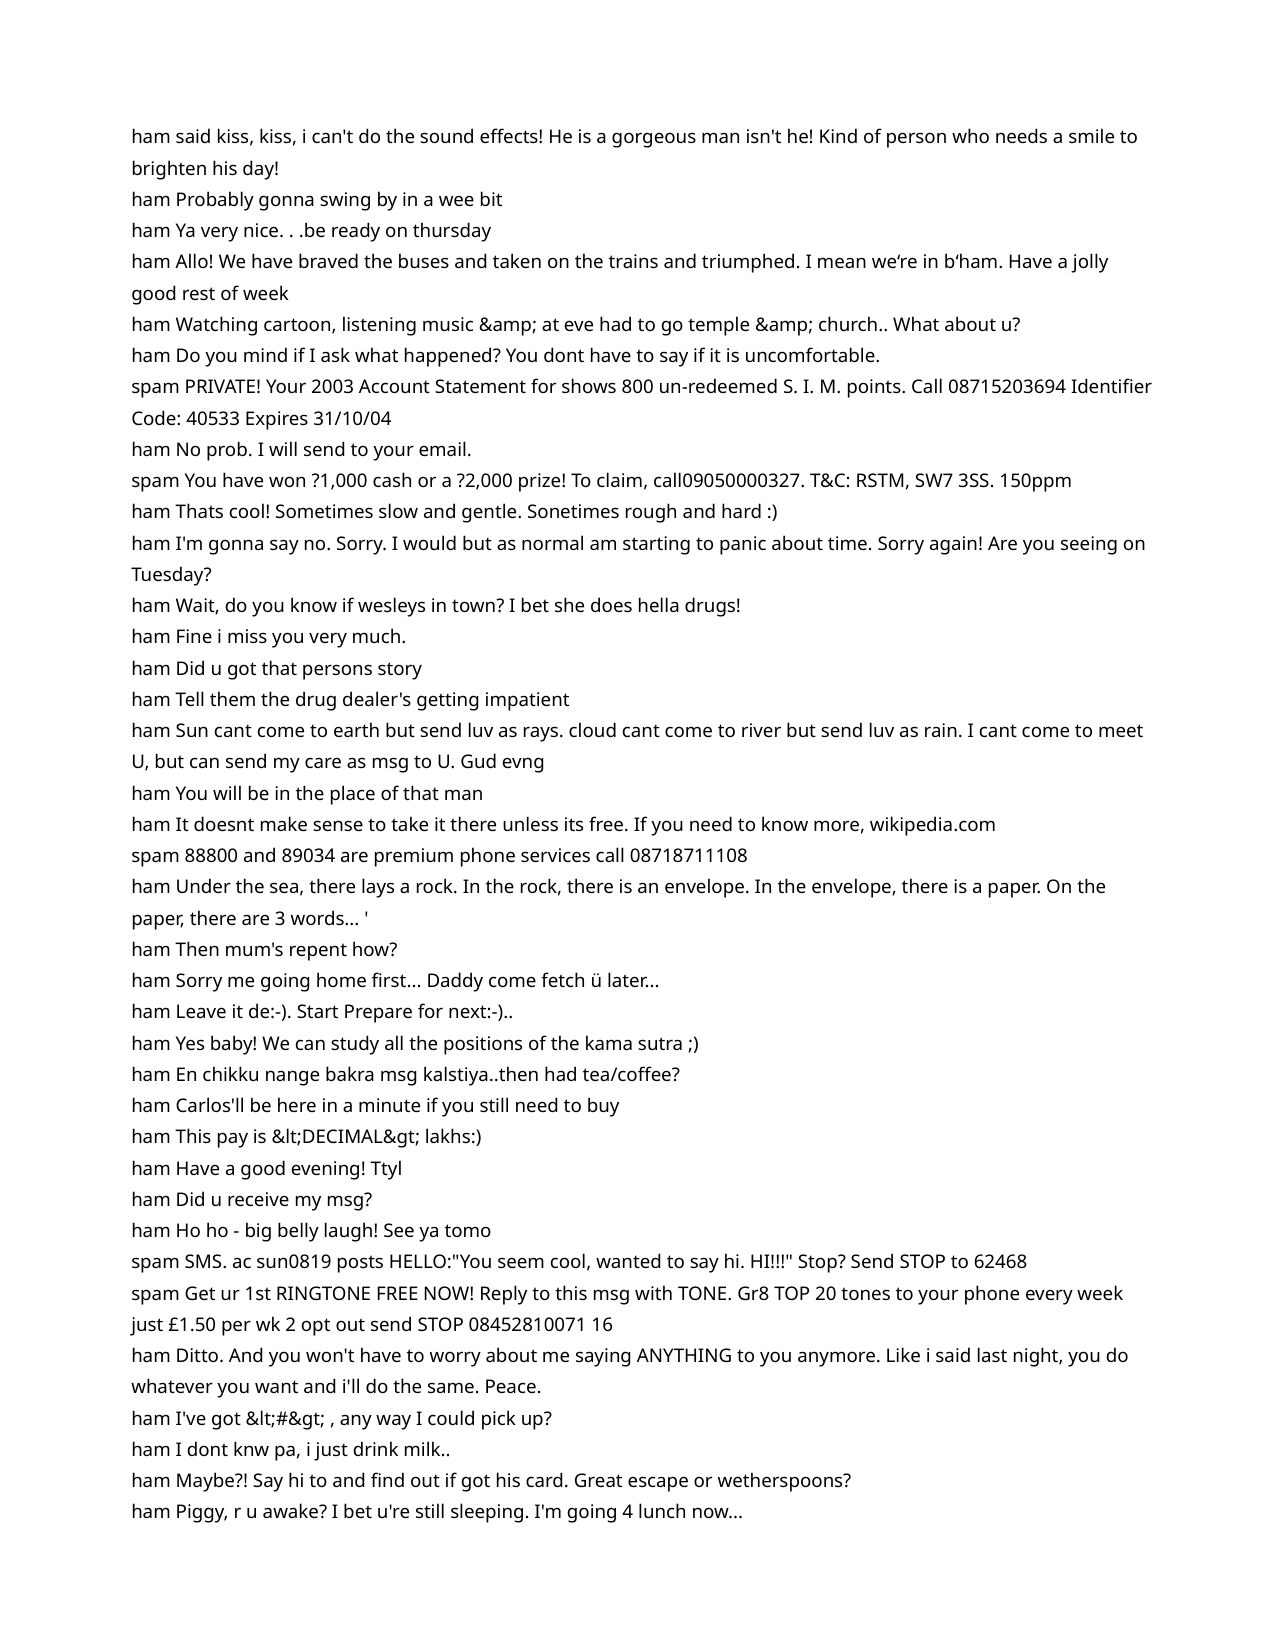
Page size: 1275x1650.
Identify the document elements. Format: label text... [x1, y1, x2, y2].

table_cell [118, 962, 131, 993]
table_cell [118, 1493, 131, 1524]
table_cell [118, 868, 131, 931]
table_cell ham No prob. I will send to your email. [131, 431, 1157, 462]
table_cell [118, 618, 131, 649]
table_cell ham said kiss, kiss, i can't do the sound effects! He is a gorgeous man isn't he! Kind of person who needs a smile to brighten his day! [131, 118, 1157, 181]
table_cell [118, 1274, 131, 1337]
table_cell ham Carlos'll be here in a minute if you still need to buy [131, 1087, 1157, 1118]
table_cell ham Did u receive my msg? [131, 1181, 1157, 1212]
table_cell [118, 1149, 131, 1181]
table_cell spam You have won ?1,000 cash or a ?2,000 prize! To claim, call09050000327. T&C: RSTM, SW7 3SS. 150ppm [131, 462, 1157, 493]
table_cell ham I'm gonna say no. Sorry. I would but as normal am starting to panic about time. Sorry again! Are you seeing on Tuesday? [131, 524, 1157, 587]
table_cell ham Wait, do you know if wesleys in town? I bet she does hella drugs! [131, 587, 1157, 618]
table_cell [118, 681, 131, 712]
table_cell [118, 212, 131, 243]
table_cell ham Yes baby! We can study all the positions of the kama sutra ;) [131, 1024, 1157, 1056]
table_cell ham En chikku nange bakra msg kalstiya..then had tea/coffee? [131, 1056, 1157, 1087]
table_cell [118, 774, 131, 806]
table_cell ham Sun cant come to earth but send luv as rays. cloud cant come to river but send luv as rain. I cant come to meet U, but can send my care as msg to U. Gud evng [131, 712, 1157, 774]
table_cell [118, 837, 131, 868]
table_cell spam 88800 and 89034 are premium phone services call 08718711108 [131, 837, 1157, 868]
table_cell [118, 993, 131, 1024]
table_cell [118, 243, 131, 306]
table_cell ham Then mum's repent how? [131, 931, 1157, 962]
table_cell ham Allo! We have braved the buses and taken on the trains and triumphed. I mean we‘re in b‘ham. Have a jolly good rest of week [131, 243, 1157, 306]
table_cell [118, 118, 131, 181]
table_cell spam SMS. ac sun0819 posts HELLO:"You seem cool, wanted to say hi. HI!!!" Stop? Send STOP to 62468 [131, 1243, 1157, 1274]
table_cell [118, 1024, 131, 1056]
table_cell [118, 649, 131, 681]
table_cell ham Tell them the drug dealer's getting impatient [131, 681, 1157, 712]
table_cell [118, 524, 131, 587]
table_cell [118, 1399, 131, 1431]
table_cell [118, 806, 131, 837]
table_cell [118, 931, 131, 962]
table_cell ham I've got &lt;#&gt; , any way I could pick up? [131, 1399, 1157, 1431]
table_cell ham Sorry me going home first... Daddy come fetch ü later... [131, 962, 1157, 993]
table_cell [118, 462, 131, 493]
table_cell [118, 431, 131, 462]
table_cell [118, 181, 131, 212]
table_cell [118, 337, 131, 368]
table_cell [118, 1243, 131, 1274]
table_cell spam PRIVATE! Your 2003 Account Statement for shows 800 un-redeemed S. I. M. points. Call 08715203694 Identifier Code: 40533 Expires 31/10/04 [131, 368, 1157, 431]
table_cell [118, 493, 131, 524]
table_cell ham It doesnt make sense to take it there unless its free. If you need to know more, wikipedia.com [131, 806, 1157, 837]
table_cell [118, 306, 131, 337]
table_cell ham Leave it de:-). Start Prepare for next:-).. [131, 993, 1157, 1024]
table_cell [118, 1337, 131, 1399]
table_cell ham This pay is &lt;DECIMAL&gt; lakhs:) [131, 1118, 1157, 1149]
table_cell ham Ya very nice. . .be ready on thursday [131, 212, 1157, 243]
table_cell ham Do you mind if I ask what happened? You dont have to say if it is uncomfortable. [131, 337, 1157, 368]
table_cell [118, 1118, 131, 1149]
table_cell ham Maybe?! Say hi to and find out if got his card. Great escape or wetherspoons? [131, 1462, 1157, 1493]
table_cell ham Probably gonna swing by in a wee bit [131, 181, 1157, 212]
table_cell spam Get ur 1st RINGTONE FREE NOW! Reply to this msg with TONE. Gr8 TOP 20 tones to your phone every week just £1.50 per wk 2 opt out send STOP 08452810071 16 [131, 1274, 1157, 1337]
table_cell ham Ditto. And you won't have to worry about me saying ANYTHING to you anymore. Like i said last night, you do whatever you want and i'll do the same. Peace. [131, 1337, 1157, 1399]
table_cell ham I dont knw pa, i just drink milk.. [131, 1431, 1157, 1462]
table_cell ham Watching cartoon, listening music &amp; at eve had to go temple &amp; church.. What about u? [131, 306, 1157, 337]
table_cell ham Fine i miss you very much. [131, 618, 1157, 649]
table_cell [118, 1056, 131, 1087]
table_cell ham You will be in the place of that man [131, 774, 1157, 806]
table_cell ham Ho ho - big belly laugh! See ya tomo [131, 1212, 1157, 1243]
table_cell ham Piggy, r u awake? I bet u're still sleeping. I'm going 4 lunch now... [131, 1493, 1157, 1524]
table_cell [118, 1431, 131, 1462]
table_cell [118, 1181, 131, 1212]
table_cell [118, 1212, 131, 1243]
table_cell [118, 368, 131, 431]
table_cell ham Under the sea, there lays a rock. In the rock, there is an envelope. In the envelope, there is a paper. On the paper, there are 3 words... ' [131, 868, 1157, 931]
table_cell ham Did u got that persons story [131, 649, 1157, 681]
table_cell [118, 1087, 131, 1118]
table_cell ham Thats cool! Sometimes slow and gentle. Sonetimes rough and hard :) [131, 493, 1157, 524]
table_cell [118, 1462, 131, 1493]
table_cell [118, 712, 131, 774]
table_cell [118, 587, 131, 618]
table_cell ham Have a good evening! Ttyl [131, 1149, 1157, 1181]
